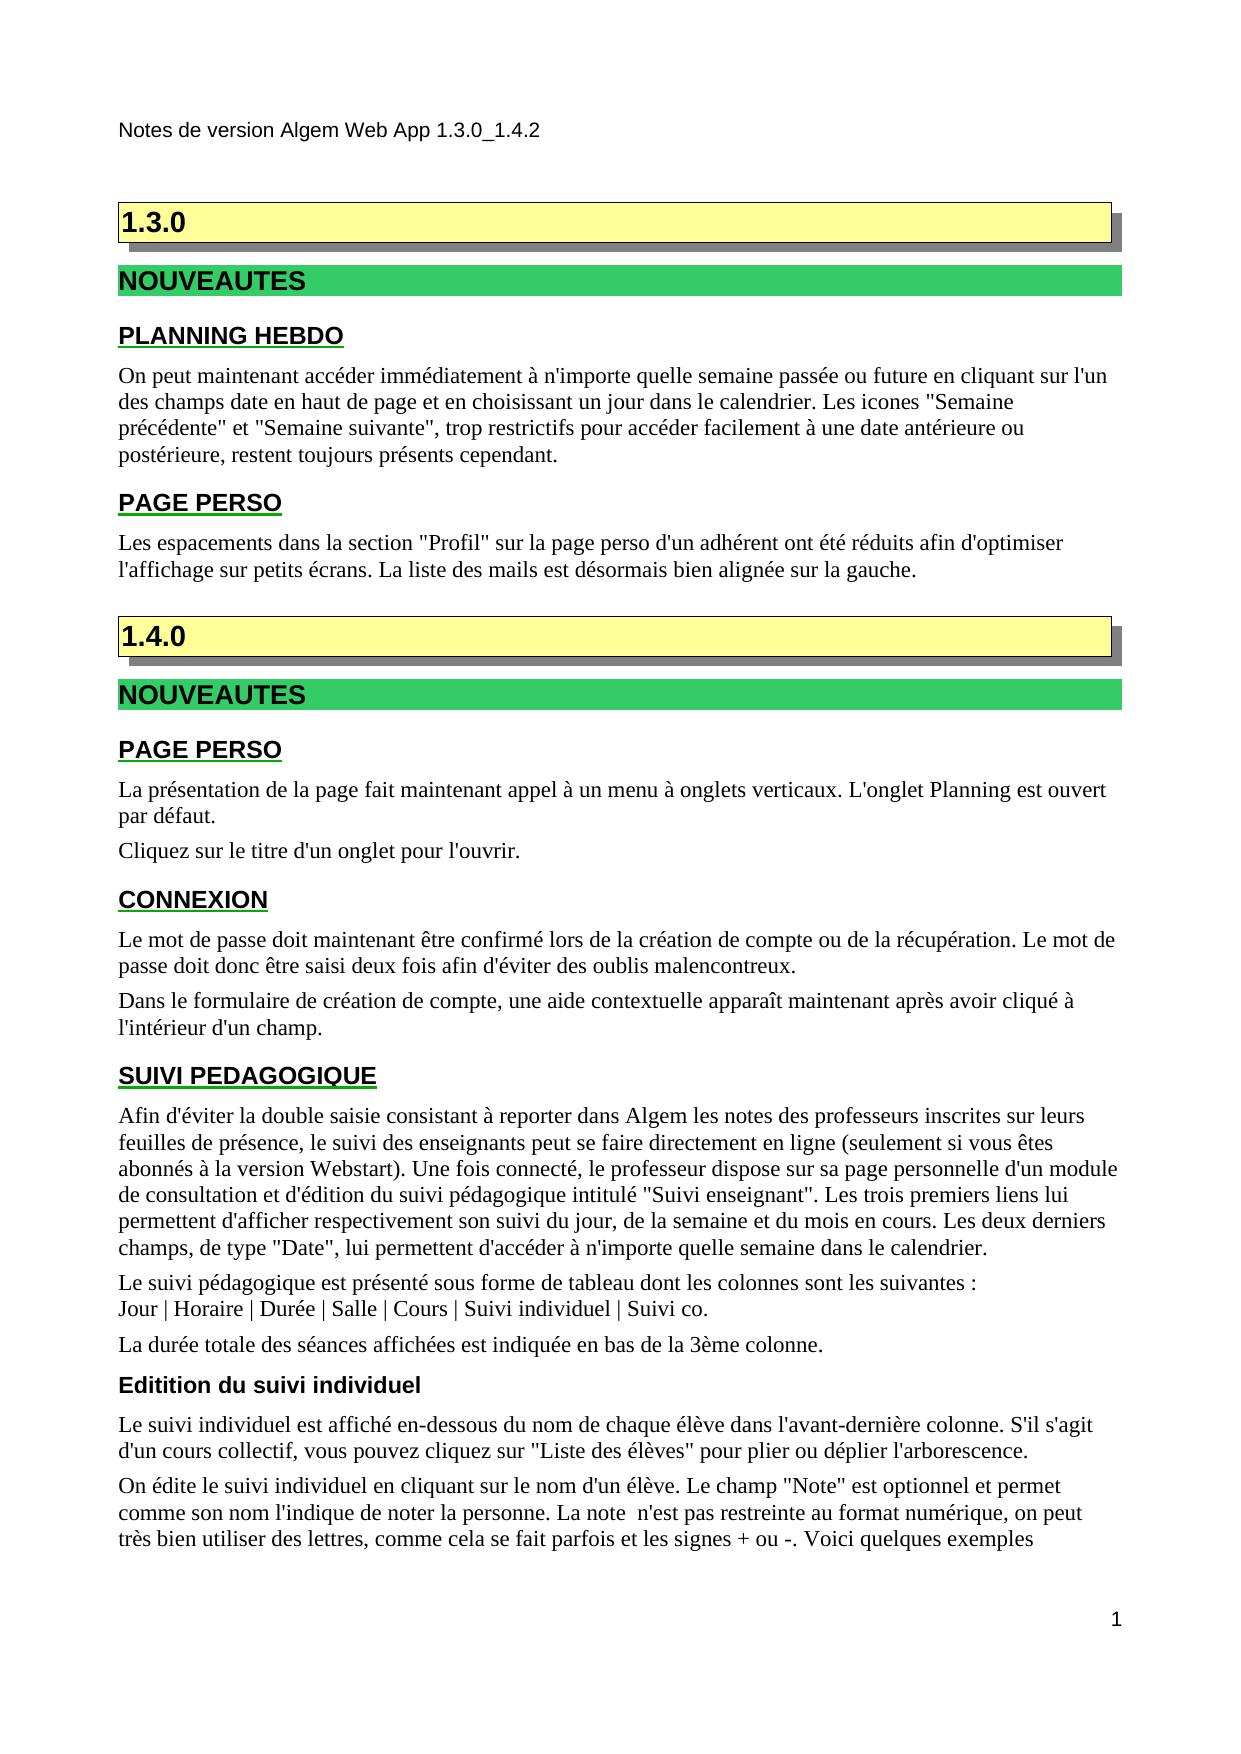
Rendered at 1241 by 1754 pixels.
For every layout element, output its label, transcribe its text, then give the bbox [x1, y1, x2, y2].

subtitle 1.3.0 [119, 203, 1111, 242]
subtitle PLANNING HEBDO [118, 321, 1122, 349]
subtitle 1.4.0 [119, 617, 1111, 656]
text La durée totale des séances affichées est indiquée en bas de la 3ème colonne. [118, 1331, 1122, 1357]
text On peut maintenant accéder immédiatement à n'importe quelle semaine passée ou future en cliquant sur l'un des champs date en haut de page et en choisissant un jour dans le calendrier. Les icones "Semaine précédente" et "Semaine suivante", trop restrictifs pour accéder facilement à une date antérieure ou postérieure, restent toujours présents cependant. [118, 362, 1122, 467]
subtitle Editition du suivi individuel [118, 1372, 1122, 1399]
subtitle CONNEXION [118, 885, 1122, 913]
text Le mot de passe doit maintenant être confirmé lors de la création de compte ou de la récupération. Le mot de passe doit donc être saisi deux fois afin d'éviter des oublis malencontreux. [118, 926, 1122, 978]
text Afin d'éviter la double saisie consistant à reporter dans Algem les notes des professeurs inscrites sur leurs feuilles de présence, le suivi des enseignants peut se faire directement en ligne (seulement si vous êtes abonnés à la version Webstart). Une fois connecté, le professeur dispose sur sa page personnelle d'un module de consultation et d'édition du suivi pédagogique intitulé "Suivi enseignant". Les trois premiers liens lui permettent d'afficher respectivement son suivi du jour, de la semaine et du mois en cours. Les deux derniers champs, de type "Date", lui permettent d'accéder à n'importe quelle semaine dans le calendrier. [118, 1102, 1122, 1260]
subtitle NOUVEAUTES [118, 679, 1122, 710]
text La présentation de la page fait maintenant appel à un menu à onglets verticaux. L'onglet Planning est ouvert par défaut. [118, 776, 1122, 828]
text Les espacements dans la section "Profil" sur la page perso d'un adhérent ont été réduits afin d'optimiser l'affichage sur petits écrans. La liste des mails est désormais bien alignée sur la gauche. [118, 529, 1122, 582]
text Le suivi individuel est affiché en-dessous du nom de chaque élève dans l'avant-dernière colonne. S'il s'agit d'un cours collectif, vous pouvez cliquez sur "Liste des élèves" pour plier ou déplier l'arborescence. [118, 1411, 1122, 1464]
subtitle PAGE PERSO [118, 735, 1122, 763]
text Cliquez sur le titre d'un onglet pour l'ouvrir. [118, 837, 1122, 863]
subtitle PAGE PERSO [118, 488, 1122, 517]
subtitle NOUVEAUTES [118, 265, 1122, 296]
text Le suivi pédagogique est présenté sous forme de tableau dont les colonnes sont les suivantes : Jour | Horaire | Durée | Salle | Cours | Suivi individuel | Suivi co. [118, 1269, 1122, 1322]
text On édite le suivi individuel en cliquant sur le nom d'un élève. Le champ "Note" est optionnel et permet comme son nom l'indique de noter la personne. La note n'est pas restreinte au format numérique, on peut très bien utiliser des lettres, comme cela se fait parfois et les signes + ou -. Voici quelques exemples [118, 1473, 1122, 1552]
text Dans le formulaire de création de compte, une aide contextuelle apparaît maintenant après avoir cliqué à l'intérieur d'un champ. [118, 987, 1122, 1040]
subtitle SUIVI PEDAGOGIQUE [118, 1061, 1122, 1090]
